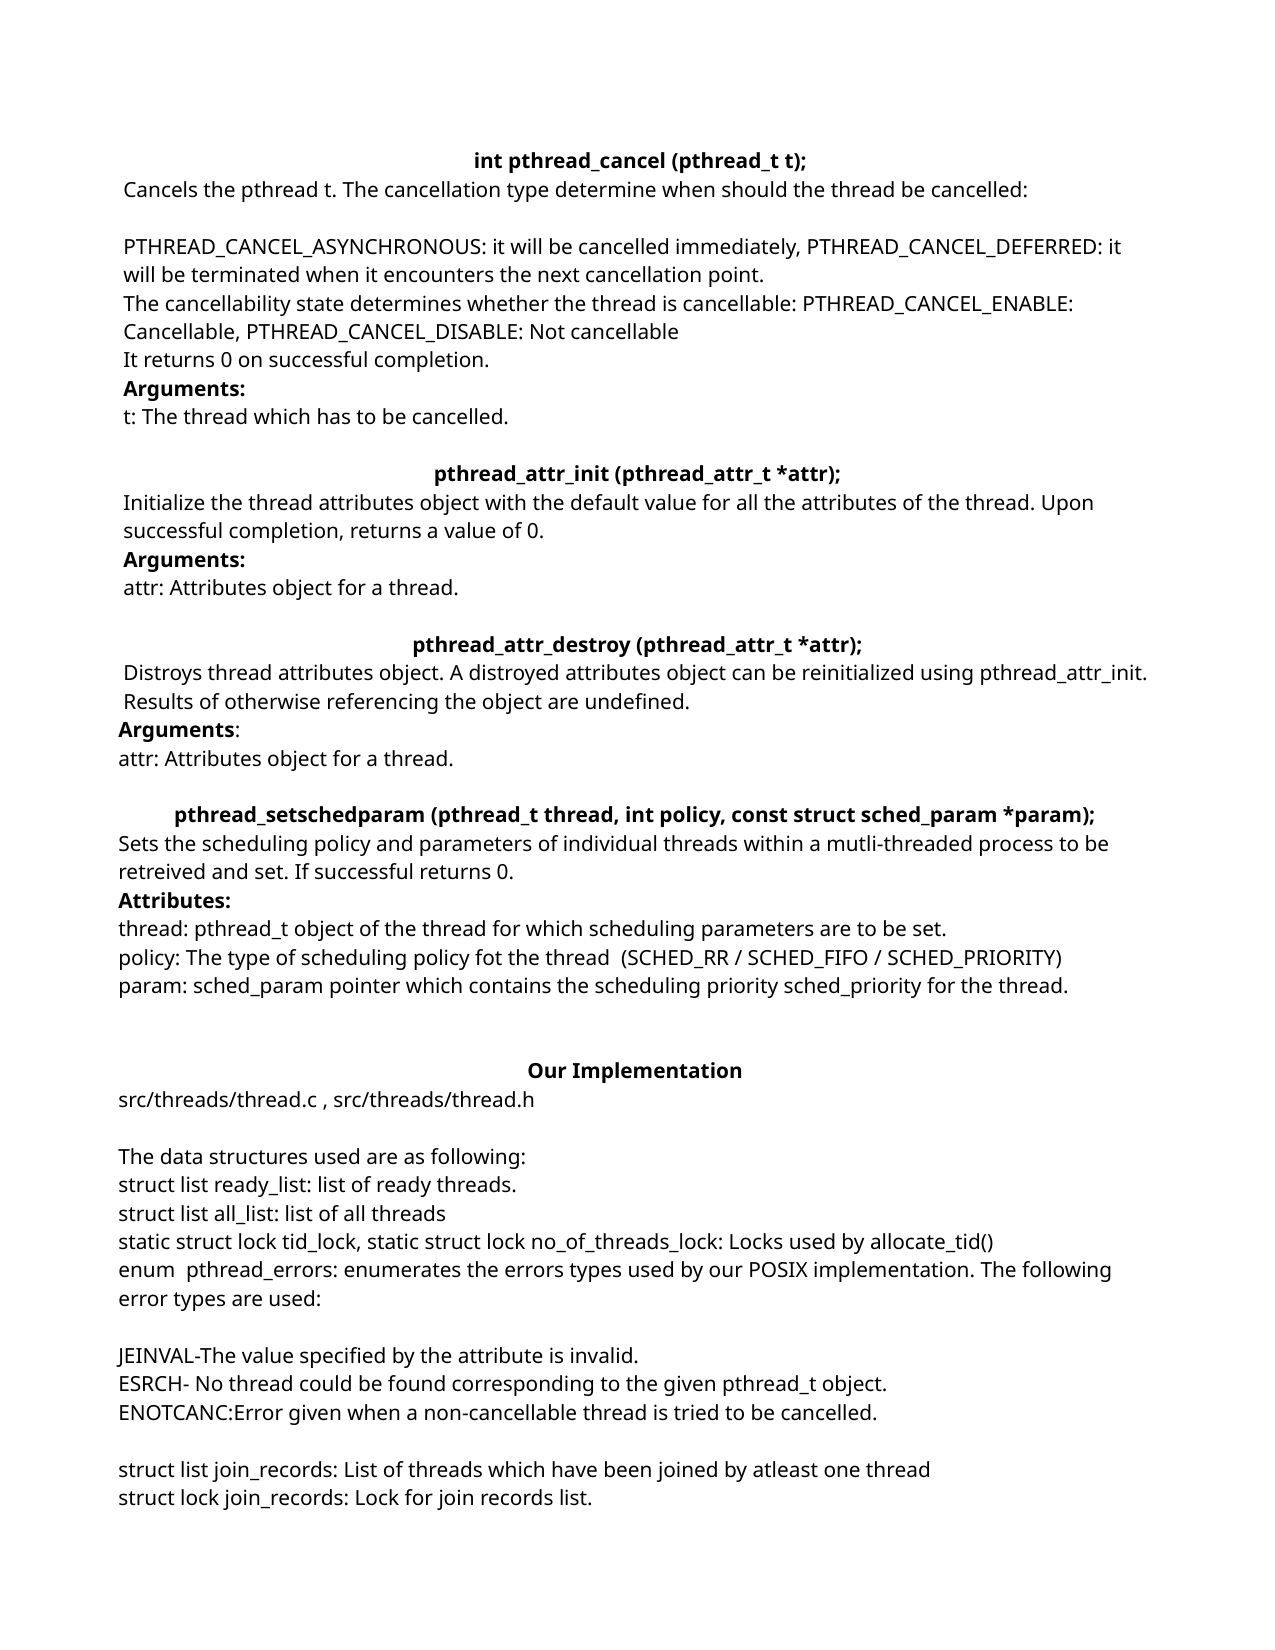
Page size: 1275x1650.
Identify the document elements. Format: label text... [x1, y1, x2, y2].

text Distroys thread attributes object. A distroyed attributes object can be reinitialized using pthread_attr_init. Results of otherwise referencing the object are undefined. [123, 658, 1157, 715]
text Cancels the pthread t. The cancellation type determine when should the thread be cancelled: [123, 175, 1157, 203]
text attr: Attributes object for a thread. [123, 573, 1157, 602]
text Attributes: [118, 886, 1157, 914]
text pthread_attr_destroy (pthread_attr_t *attr); [123, 630, 1157, 658]
text The data structures used are as following: [118, 1142, 1157, 1170]
text Arguments: [123, 374, 1157, 402]
text struct list ready_list: list of ready threads. [118, 1170, 1157, 1199]
text PTHREAD_CANCEL_ASYNCHRONOUS: it will be cancelled immediately, PTHREAD_CANCEL_DEFERRED: it will be terminated when it encounters the next cancellation point. [123, 232, 1157, 289]
text struct list all_list: list of all threads [118, 1199, 1157, 1227]
text enum pthread_errors: enumerates the errors types used by our POSIX implementation. The following error types are used: [118, 1256, 1157, 1312]
text param: sched_param pointer which contains the scheduling priority sched_priority for the thread. [118, 971, 1157, 1000]
text JEINVAL-The value specified by the attribute is invalid. [118, 1341, 1157, 1369]
text t: The thread which has to be cancelled. [123, 402, 1157, 431]
text Arguments: [118, 715, 1157, 744]
text ESRCH- No thread could be found corresponding to the given pthread_t object. [118, 1369, 1157, 1398]
text attr: Attributes object for a thread. [118, 744, 1157, 772]
text thread: pthread_t object of the thread for which scheduling parameters are to be set. [118, 914, 1157, 943]
text Arguments: [123, 545, 1157, 573]
text It returns 0 on successful completion. [123, 346, 1157, 374]
text src/threads/thread.c , src/threads/thread.h [118, 1085, 1157, 1113]
text int pthread_cancel (pthread_t t); [123, 147, 1157, 175]
text static struct lock tid_lock, static struct lock no_of_threads_lock: Locks used by allocate_tid() [118, 1227, 1157, 1256]
text Sets the scheduling policy and parameters of individual threads within a mutli-threaded process to be retreived and set. If successful returns 0. [118, 829, 1157, 886]
text The cancellability state determines whether the thread is cancellable: PTHREAD_CANCEL_ENABLE: Cancellable, PTHREAD_CANCEL_DISABLE: Not cancellable [123, 289, 1157, 346]
text policy: The type of scheduling policy fot the thread (SCHED_RR / SCHED_FIFO / SCHED_PRIORITY) [118, 943, 1157, 971]
text ENOTCANC:Error given when a non-cancellable thread is tried to be cancelled. [118, 1398, 1157, 1426]
text struct list join_records: List of threads which have been joined by atleast one thread [118, 1455, 1157, 1483]
text pthread_setschedparam (pthread_t thread, int policy, const struct sched_param *param); [118, 801, 1157, 829]
text pthread_attr_init (pthread_attr_t *attr); [123, 459, 1157, 488]
text Initialize the thread attributes object with the default value for all the attributes of the thread. Upon successful completion, returns a value of 0. [123, 488, 1157, 545]
text Our Implementation [118, 1057, 1157, 1085]
text struct lock join_records: Lock for join records list. [118, 1483, 1157, 1512]
